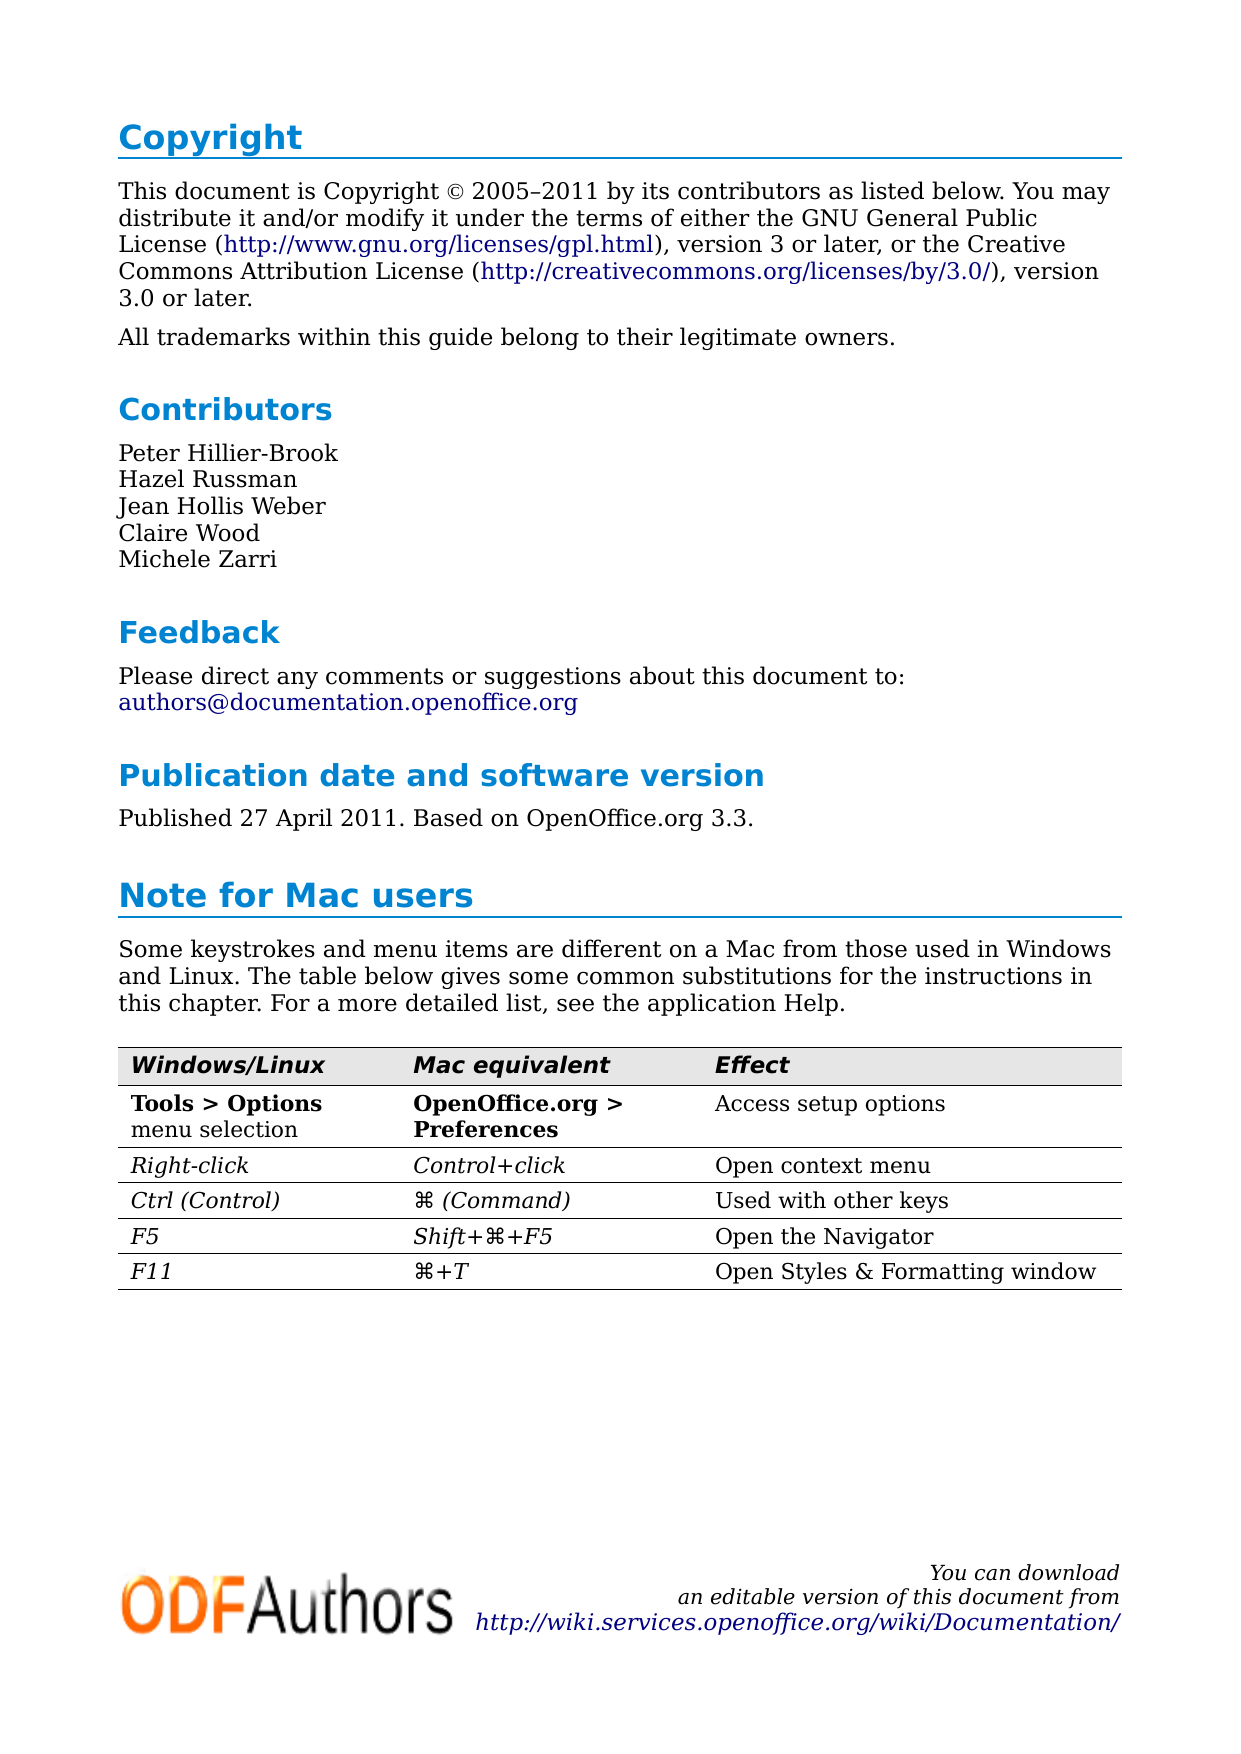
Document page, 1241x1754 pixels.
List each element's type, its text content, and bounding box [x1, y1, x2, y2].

table_header Mac equivalent [401, 1048, 702, 1085]
text Peter Hillier-Brook Hazel Russman Jean Hollis Weber Claire Wood Michele Zarri [118, 440, 1122, 573]
table_cell Open the Navigator [702, 1219, 1122, 1253]
subtitle Note for Mac users [118, 877, 1122, 916]
table_cell Ctrl (Control) [118, 1183, 401, 1218]
text Feedback [118, 615, 1122, 650]
table_cell Open Styles & Formatting window [702, 1254, 1122, 1289]
table_cell Used with other keys [702, 1183, 1122, 1218]
text Published 27 April 2011. Based on OpenOffice.org 3.3. [118, 806, 1122, 832]
table_cell Shift+z+F5 [401, 1219, 702, 1253]
table_cell Open context menu [702, 1148, 1122, 1182]
picture [116, 1567, 459, 1642]
table_header Effect [702, 1048, 1122, 1085]
text Publication date and software version [118, 758, 1122, 793]
text Please direct any comments or suggestions about this document to: authors@documentation.openoffice.org [118, 663, 1122, 716]
subtitle Copyright [118, 118, 1122, 157]
table_cell OpenOffice.org > Preferences [401, 1086, 702, 1147]
text This document is Copyright © 2005–2011 by its contributors as listed below. You may distribute it and/or modify it under the terms of either the GNU General Public License (http://www.gnu.org/licenses/gpl.html), version 3 or later, or the Creative Commons Attribution License (http://creativecommons.org/licenses/by/3.0/), version 3.0 or later. [118, 178, 1122, 311]
table_cell Tools > Options menu selection [118, 1086, 401, 1147]
table_cell F5 [118, 1219, 401, 1253]
table_header Windows/Linux [118, 1048, 401, 1085]
text All trademarks within this guide belong to their legitimate owners. [118, 324, 1122, 351]
table_cell z (Command) [401, 1183, 702, 1218]
table_cell Access setup options [702, 1086, 1122, 1147]
table_cell z+T [401, 1254, 702, 1289]
table_cell Control+click [401, 1148, 702, 1182]
table_cell Right-click [118, 1148, 401, 1182]
text Contributors [118, 392, 1122, 428]
text Some keystrokes and menu items are different on a Mac from those used in Windows and Linux. The table below gives some common substitutions for the instructions in this chapter. For a more detailed list, see the application Help. [118, 936, 1122, 1016]
table_cell F11 [118, 1254, 401, 1289]
